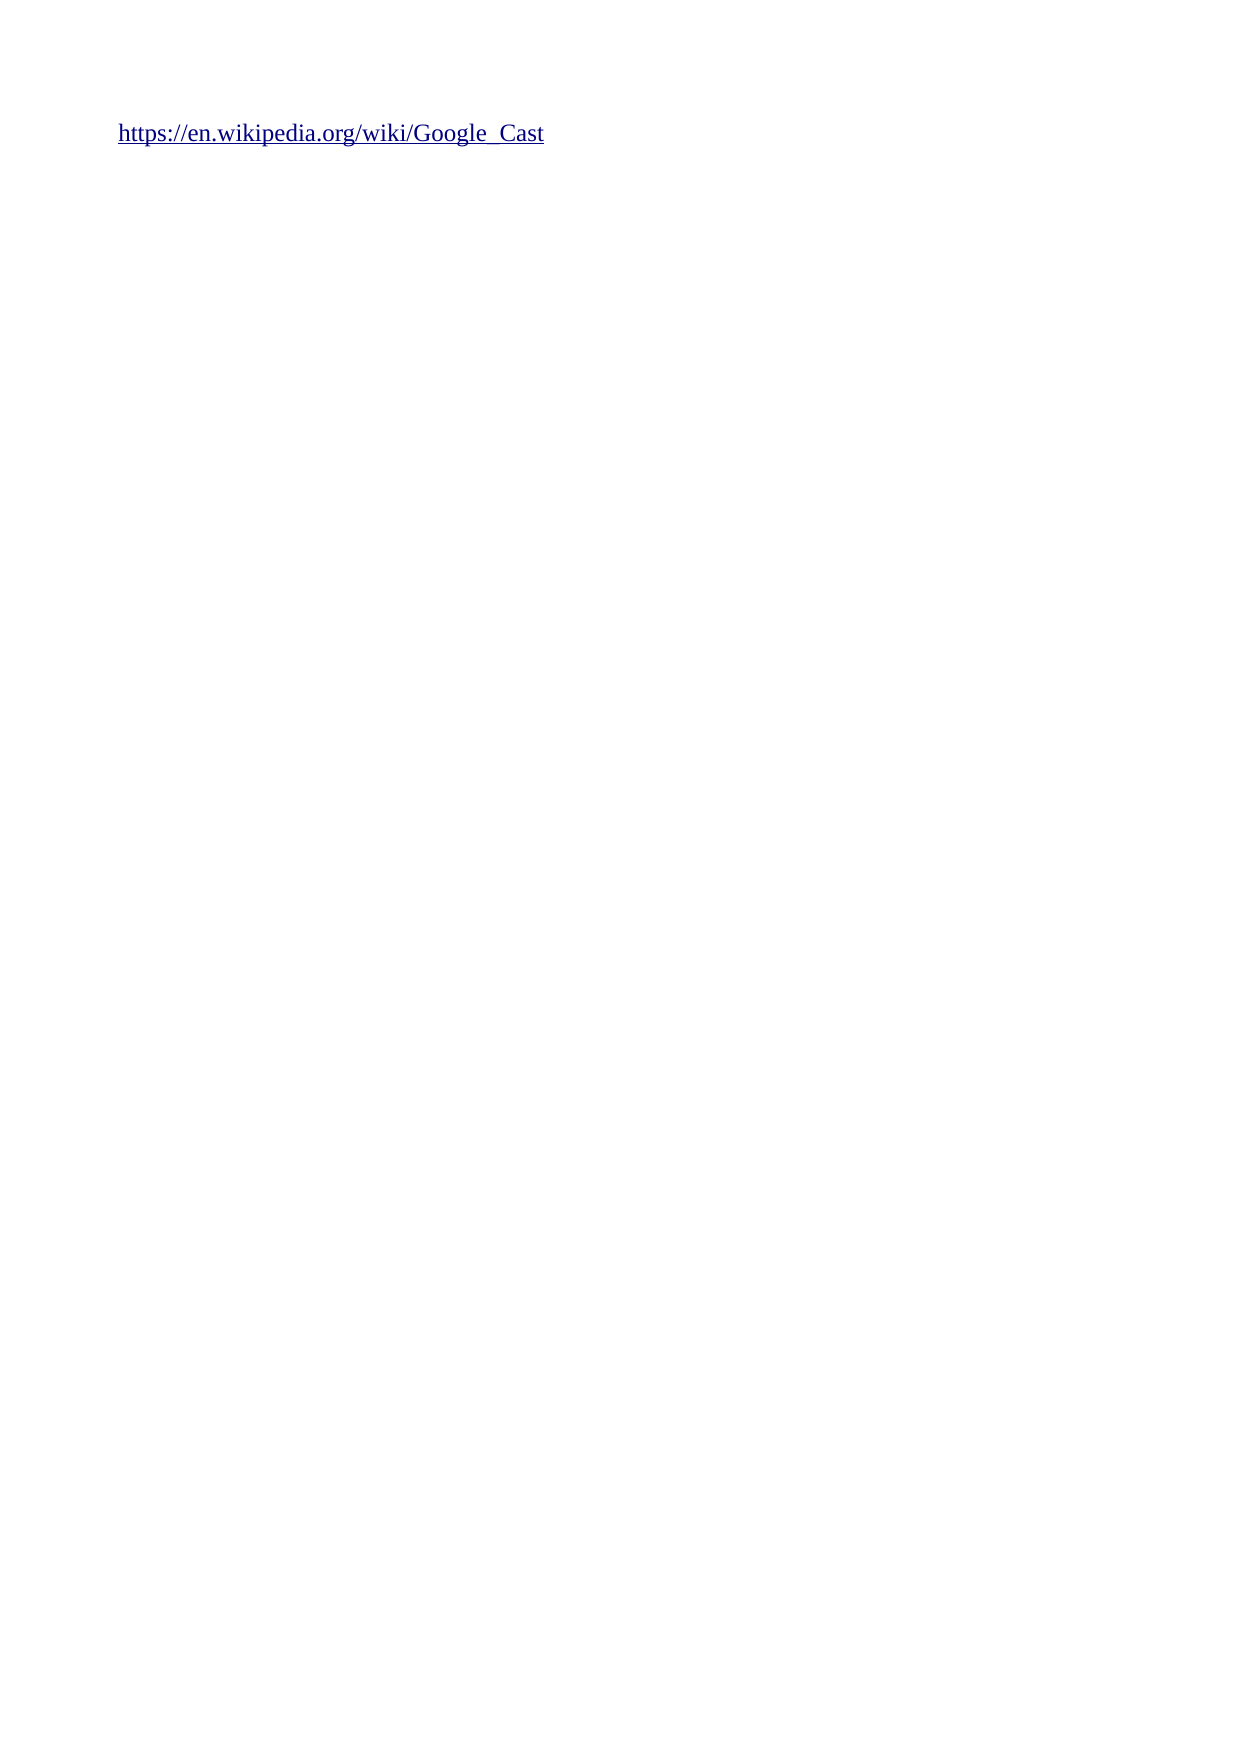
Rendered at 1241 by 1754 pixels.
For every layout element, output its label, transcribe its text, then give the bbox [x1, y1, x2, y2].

text https://en.wikipedia.org/wiki/Google_Cast [118, 118, 1122, 147]
